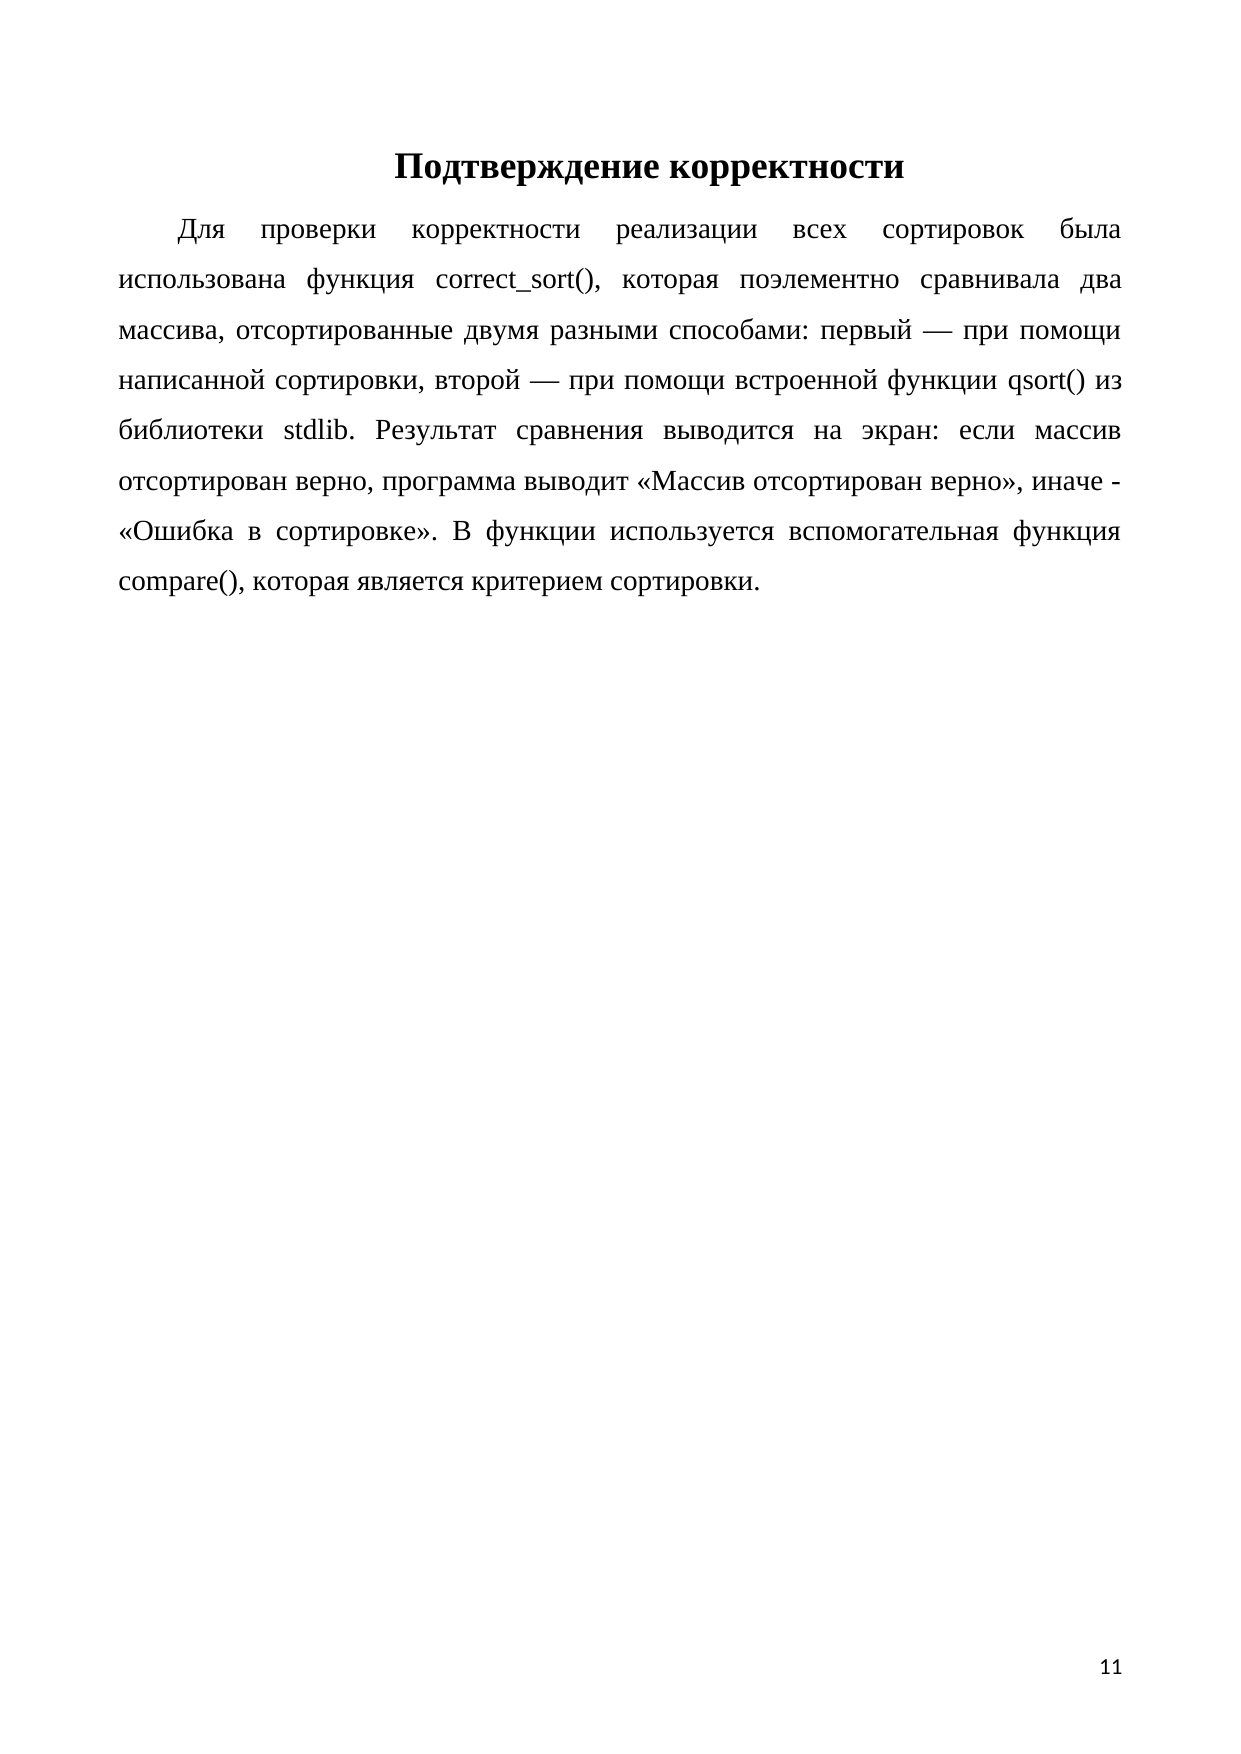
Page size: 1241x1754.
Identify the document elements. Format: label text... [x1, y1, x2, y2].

text Для проверки корректности реализации всех сортировок была использована функция correct_sort(), которая поэлементно сравнивала два массива, отсортированные двумя разными способами: первый — при помощи написанной сортировки, второй — при помощи встроенной функции qsort() из библиотеки stdlib. Результат сравнения выводится на экран: если массив отсортирован верно, программа выводит «Массив отсортирован верно», иначе - «Ошибка в сортировке». В функции используется вспомогательная функция compare(), которая является критерием сортировки. [118, 211, 1122, 597]
subtitle Подтверждение корректности [118, 143, 1122, 186]
